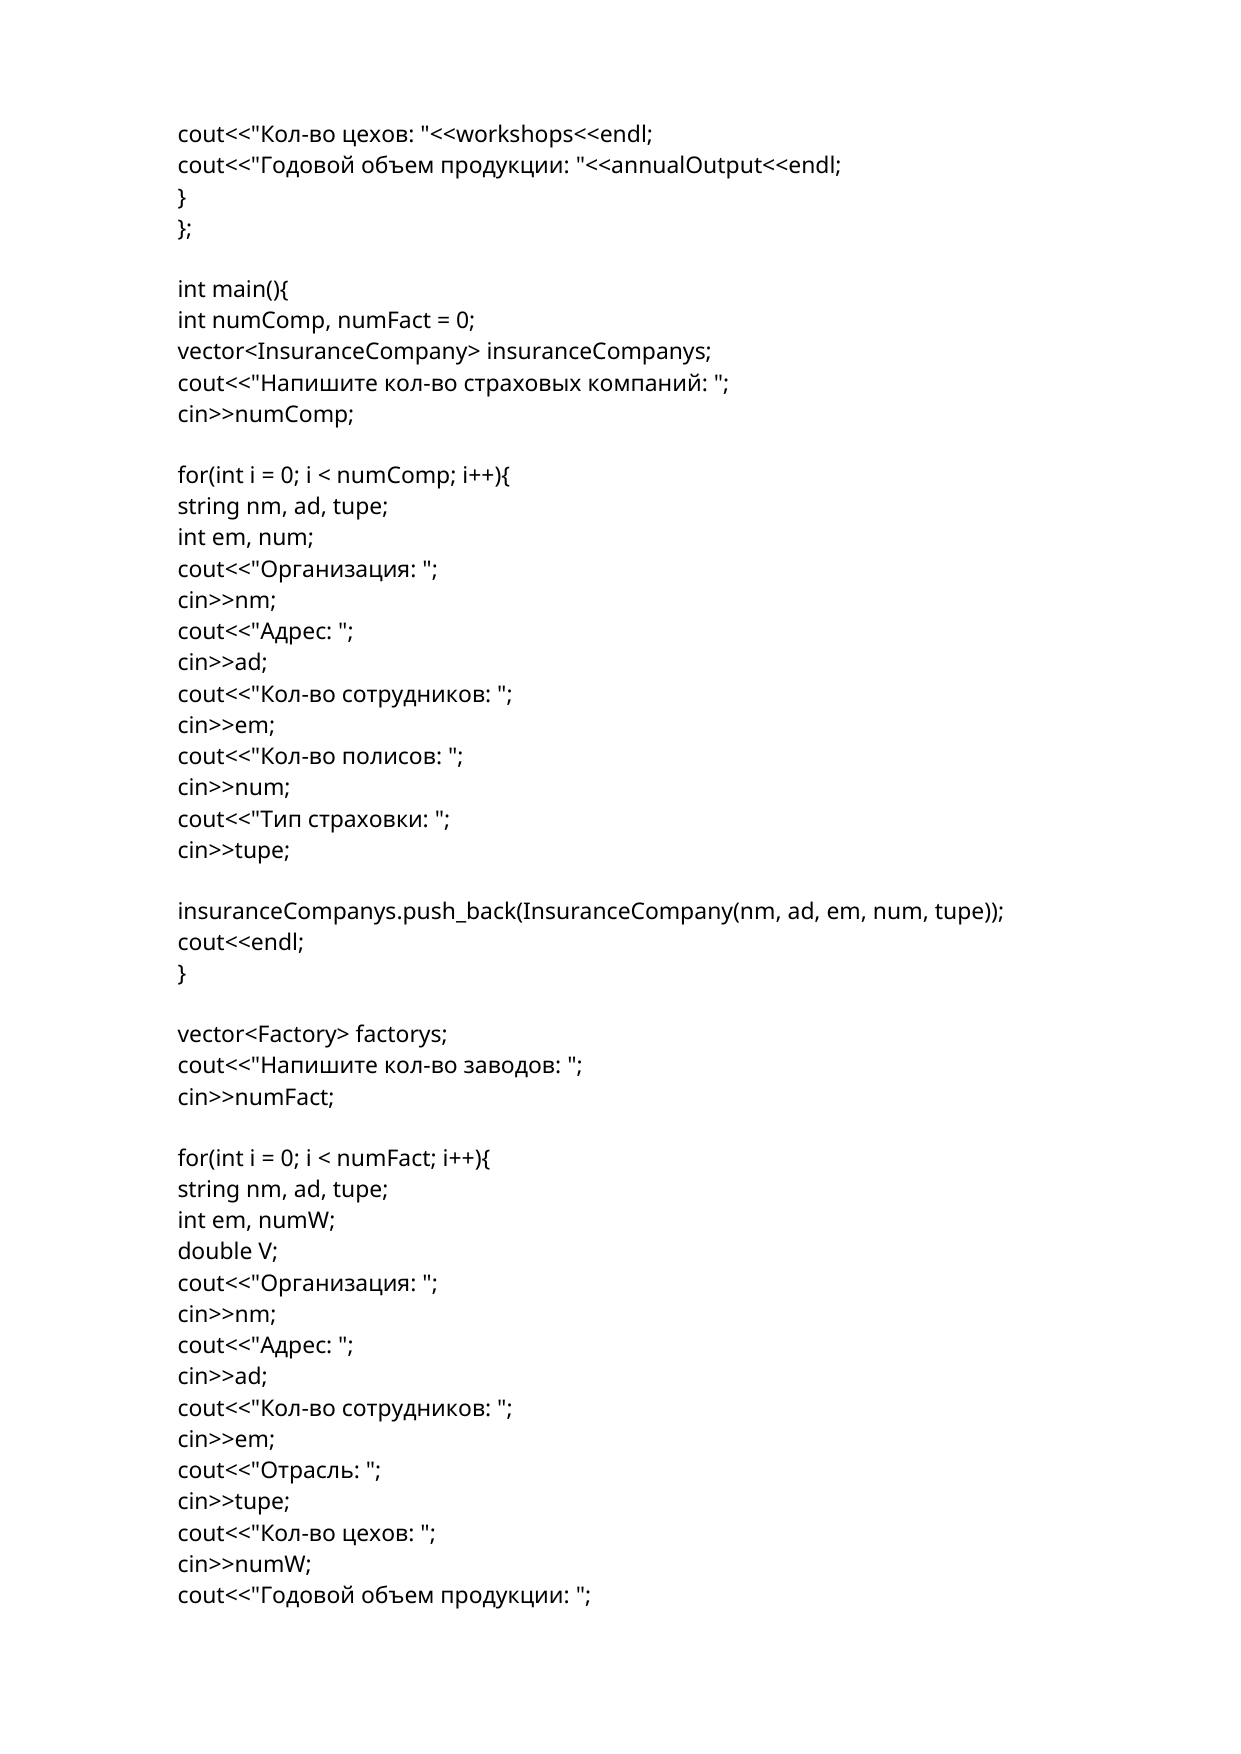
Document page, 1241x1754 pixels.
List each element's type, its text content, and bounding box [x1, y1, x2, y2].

text int numComp, numFact = 0; [177, 304, 1152, 335]
text cin>>tupe; [177, 834, 1152, 865]
text int em, num; [177, 521, 1152, 552]
text for(int i = 0; i < numComp; i++){ [177, 459, 1152, 490]
text cout<<"Кол-во сотрудников: "; [177, 677, 1152, 709]
text cout<<"Кол-во цехов: "; [177, 1517, 1152, 1548]
text cin>>ad; [177, 646, 1152, 677]
text } [177, 181, 1152, 212]
text int main(){ [177, 273, 1152, 304]
text cout<<"Кол-во сотрудников: "; [177, 1392, 1152, 1423]
text cout<<"Адрес: "; [177, 1329, 1152, 1360]
text cin>>numComp; [177, 398, 1152, 429]
text cout<<"Кол-во полисов: "; [177, 740, 1152, 771]
text cout<<"Напишите кол-во заводов: "; [177, 1049, 1152, 1081]
text cin>>ad; [177, 1360, 1152, 1392]
text cin>>numFact; [177, 1081, 1152, 1112]
text string nm, ad, tupe; [177, 1173, 1152, 1204]
text insuranceCompanys.push_back(InsuranceCompany(nm, ad, em, num, tupe)); [177, 895, 1152, 926]
text cin>>num; [177, 771, 1152, 802]
text cout<<"Адрес: "; [177, 615, 1152, 646]
text cout<<"Напишите кол-во страховых компаний: "; [177, 367, 1152, 398]
text cin>>em; [177, 1423, 1152, 1454]
text cout<<"Кол-во цехов: "<<workshops<<endl; [177, 118, 1152, 149]
text vector<InsuranceCompany> insuranceCompanys; [177, 335, 1152, 367]
text cout<<endl; [177, 926, 1152, 957]
text vector<Factory> factorys; [177, 1018, 1152, 1049]
text cout<<"Годовой объем продукции: "<<annualOutput<<endl; [177, 149, 1152, 181]
text cout<<"Тип страховки: "; [177, 802, 1152, 834]
text }; [177, 212, 1152, 243]
text cout<<"Организация: "; [177, 552, 1152, 584]
text int em, numW; [177, 1204, 1152, 1235]
text cin>>em; [177, 709, 1152, 740]
text cin>>nm; [177, 584, 1152, 615]
text cin>>numW; [177, 1548, 1152, 1579]
text cin>>nm; [177, 1298, 1152, 1329]
text cout<<"Организация: "; [177, 1267, 1152, 1298]
text cin>>tupe; [177, 1485, 1152, 1517]
text string nm, ad, tupe; [177, 490, 1152, 521]
text cout<<"Годовой объем продукции: "; [177, 1579, 1152, 1610]
text double V; [177, 1235, 1152, 1267]
text for(int i = 0; i < numFact; i++){ [177, 1142, 1152, 1173]
text cout<<"Отрасль: "; [177, 1454, 1152, 1485]
text } [177, 957, 1152, 988]
